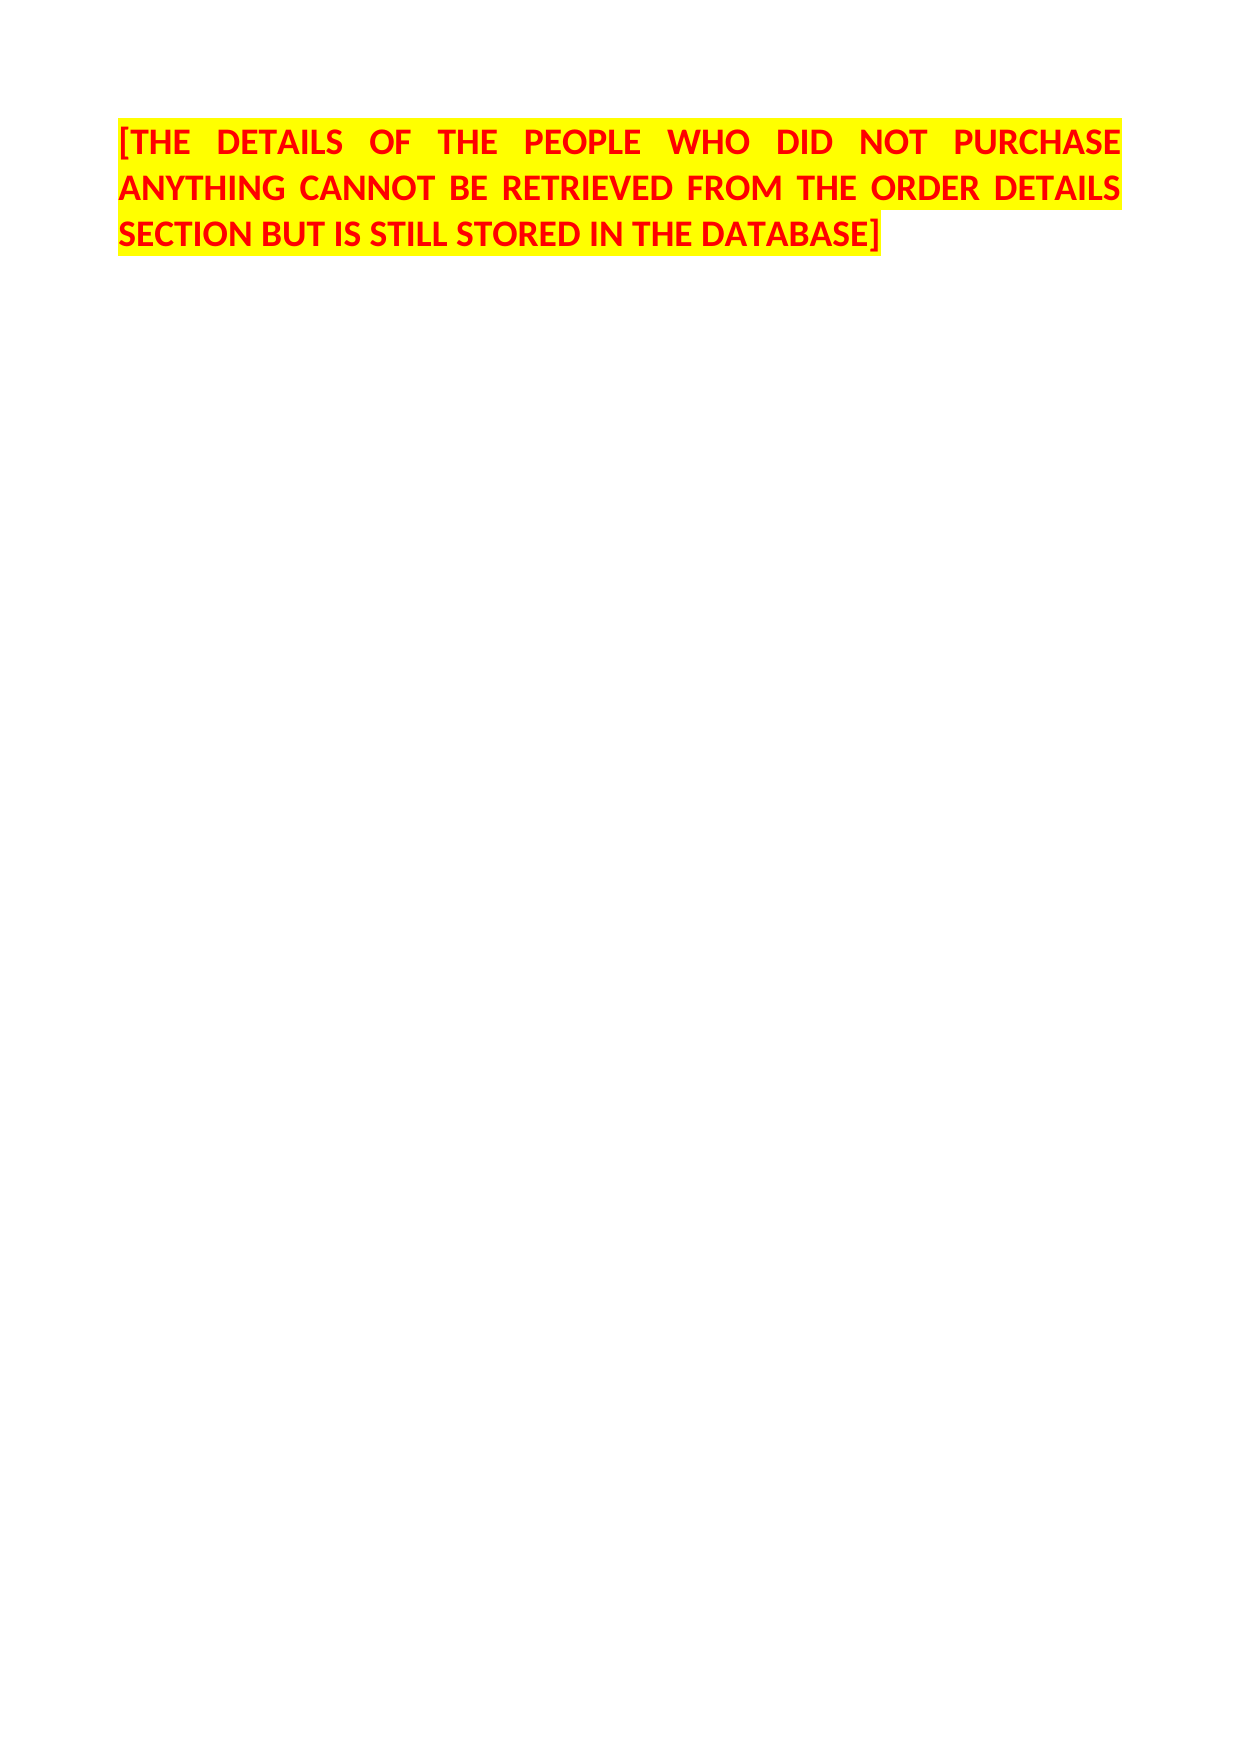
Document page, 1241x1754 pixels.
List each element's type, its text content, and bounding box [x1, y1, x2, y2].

text [THE DETAILS OF THE PEOPLE WHO DID NOT PURCHASE ANYTHING CANNOT BE RETRIEVED FROM THE ORDER DETAILS SECTION BUT IS STILL STORED IN THE DATABASE] [118, 118, 1122, 256]
